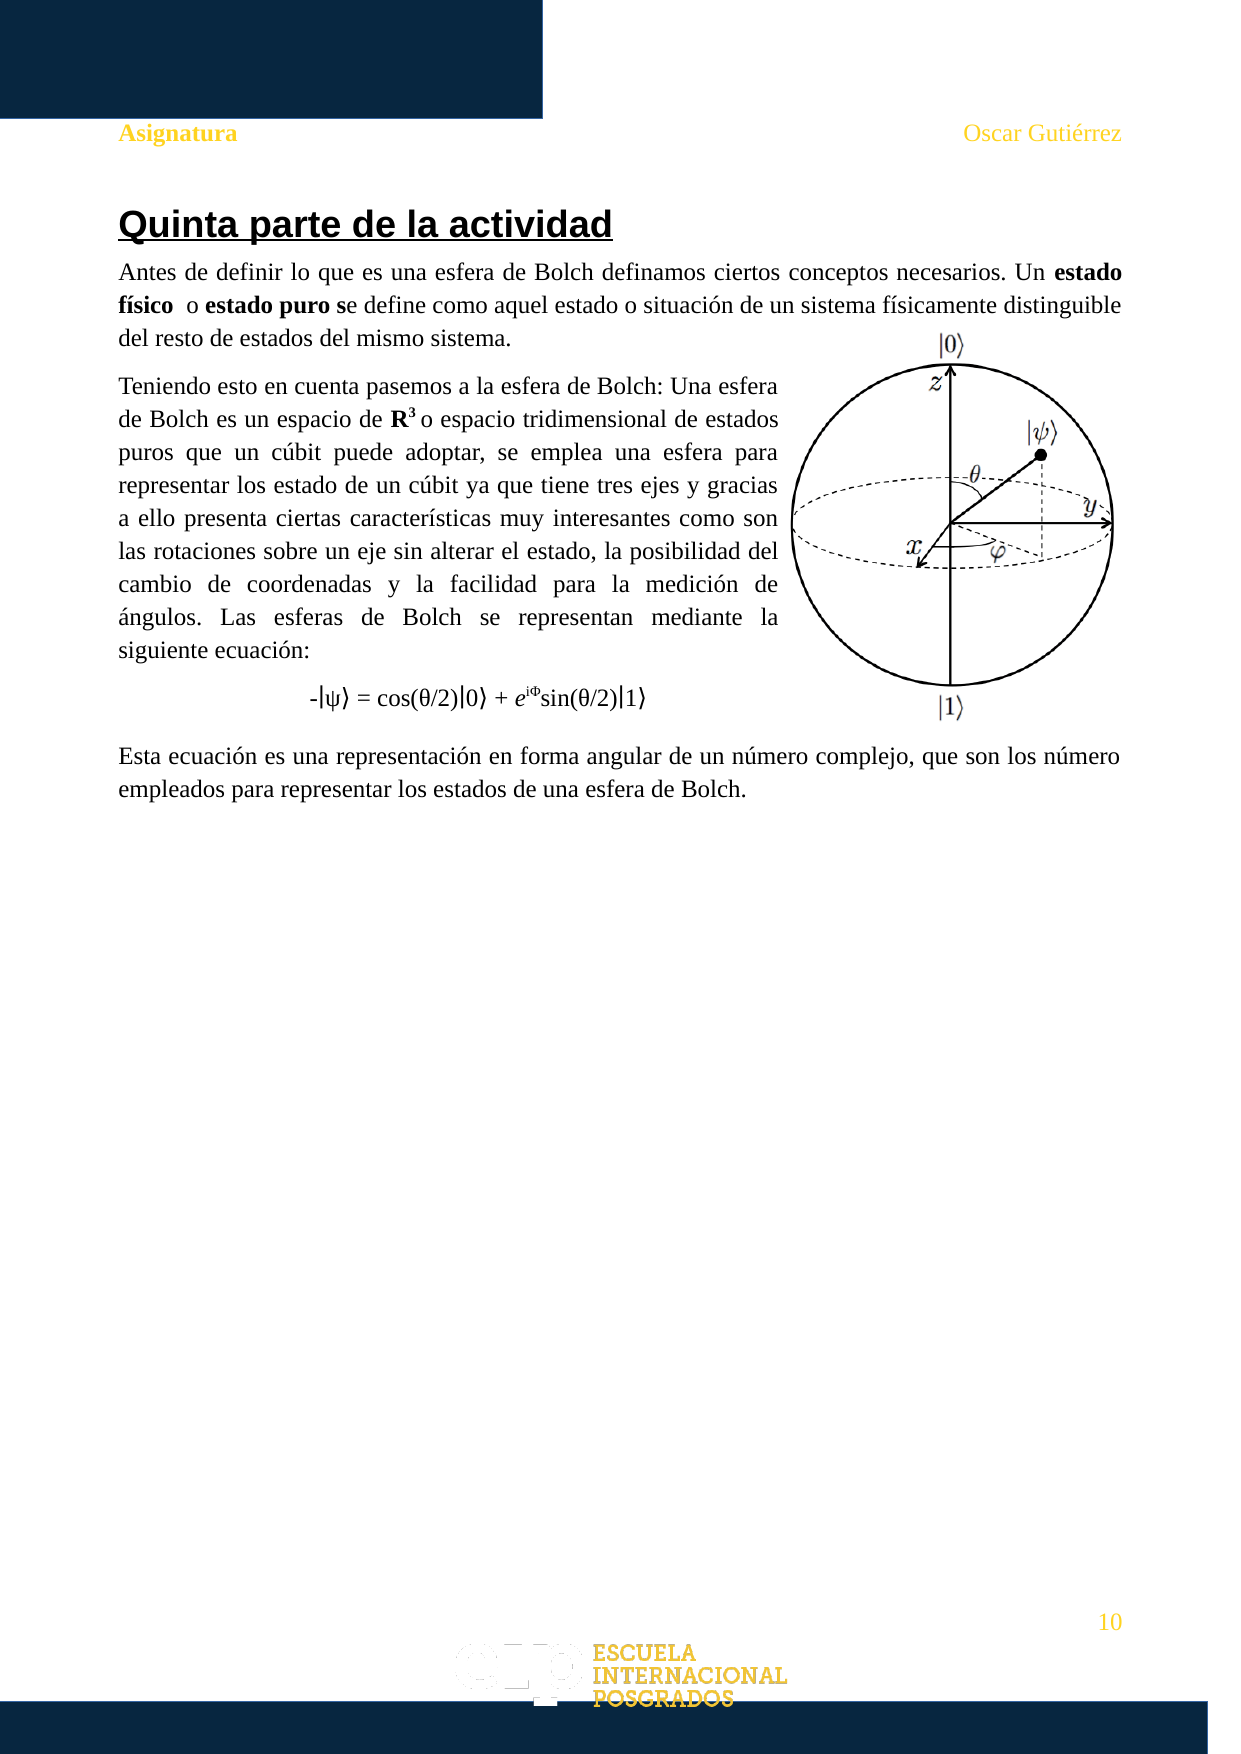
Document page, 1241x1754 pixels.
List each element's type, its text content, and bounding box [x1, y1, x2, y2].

text Teniendo esto en cuenta pasemos a la esfera de Bolch: Una esfera de Bolch es un espacio de R3 o espacio tridimensional de estados puros que un cúbit puede adoptar, se emplea una esfera para representar los estado de un cúbit ya que tiene tres ejes y gracias a ello presenta ciertas características muy interesantes como son las rotaciones sobre un eje sin alterar el estado, la posibilidad del cambio de coordenadas y la facilidad para la medición de ángulos. Las esferas de Bolch se representan mediante la siguiente ecuación: [118, 371, 779, 664]
picture [779, 330, 1122, 723]
picture [452, 1614, 788, 1712]
text -∣ψ⟩ = cos(θ/2)∣0⟩ + eiΦsin(θ/2)∣1⟩ [177, 683, 779, 712]
subtitle Quinta parte de la actividad [118, 201, 1122, 245]
text Esta ecuación es una representación en forma angular de un número complejo, que son los número empleados para representar los estados de una esfera de Bolch. [118, 741, 1122, 803]
text Antes de definir lo que es una esfera de Bolch definamos ciertos conceptos necesarios. Un estado físico o estado puro se define como aquel estado o situación de un sistema físicamente distinguible del resto de estados del mismo sistema. [118, 257, 1122, 352]
